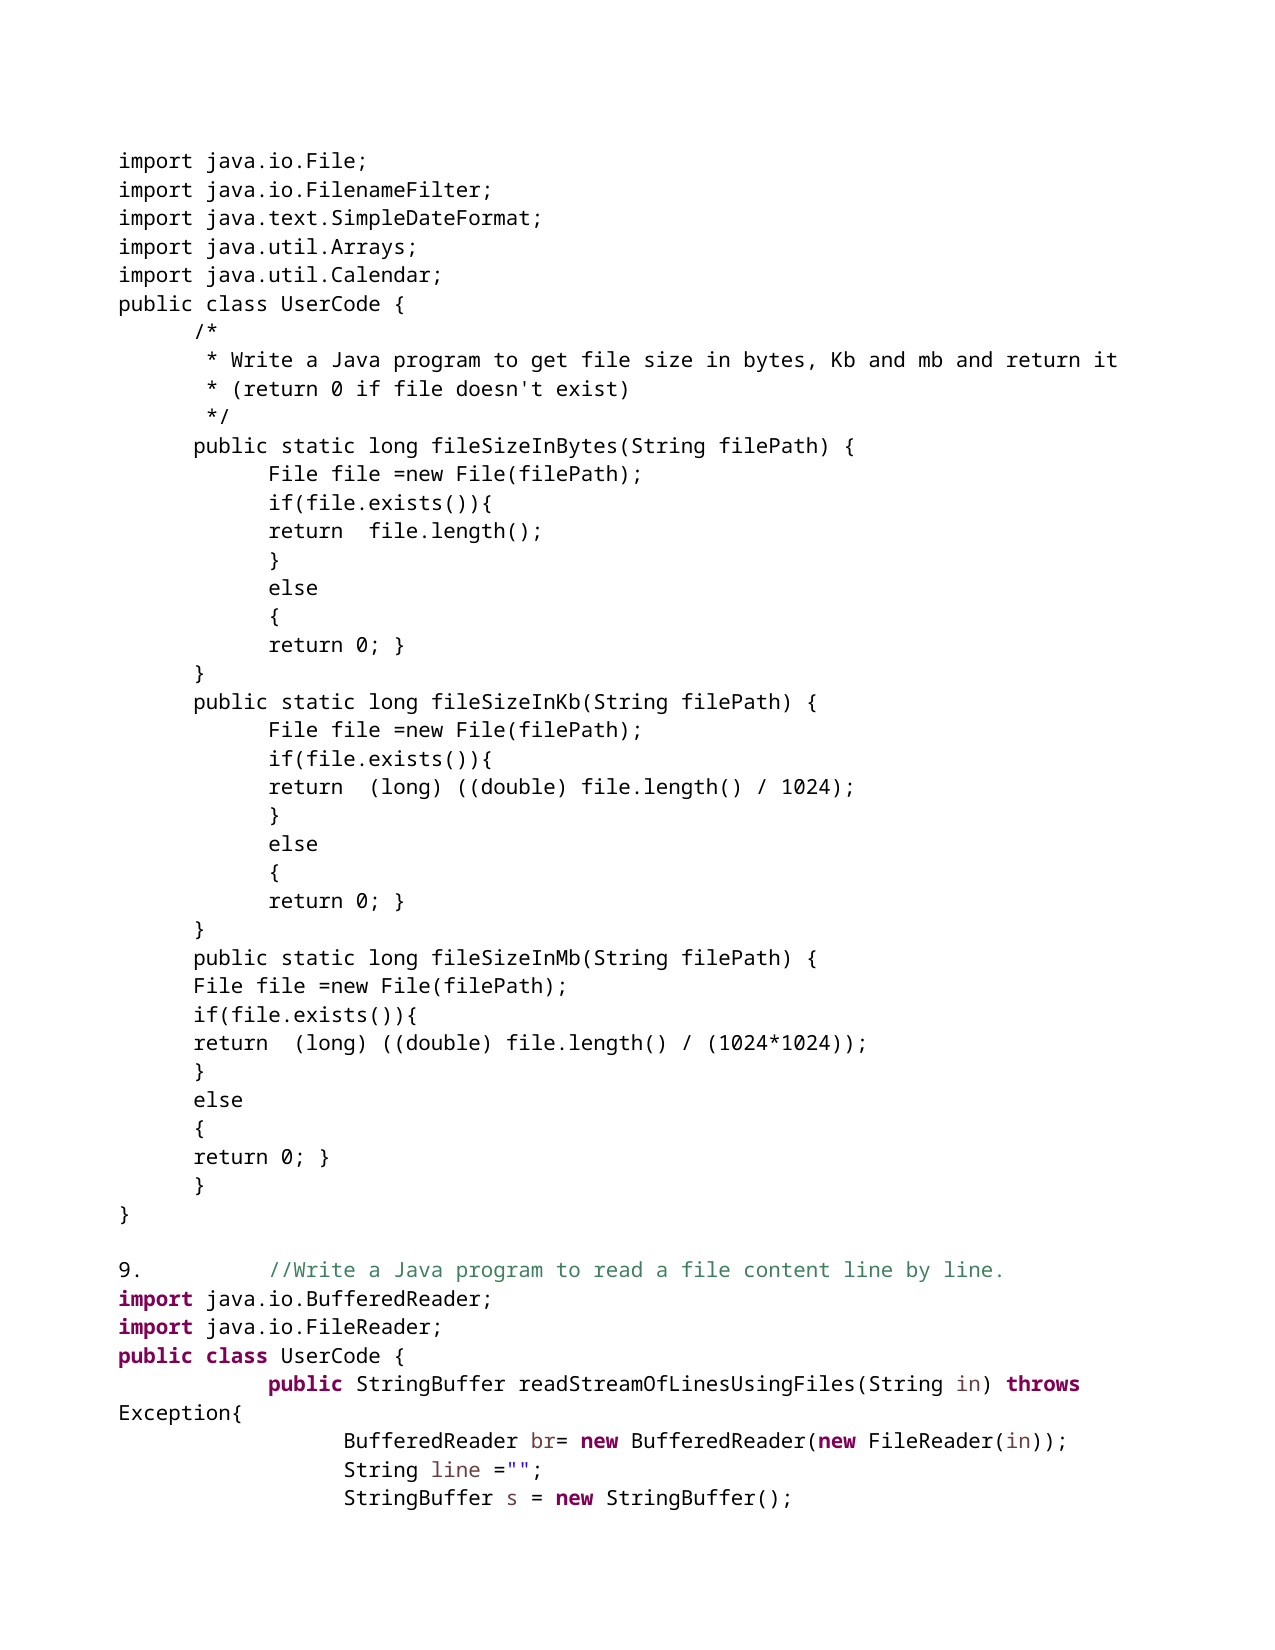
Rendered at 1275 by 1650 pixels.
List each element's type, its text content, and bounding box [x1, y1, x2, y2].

text public static long fileSizeInMb(String filePath) { [118, 943, 1157, 971]
text } [118, 658, 1157, 687]
text return 0; } [118, 1142, 1157, 1170]
text * (return 0 if file doesn't exist) [118, 374, 1157, 402]
text return 0; } [118, 886, 1157, 914]
text public StringBuffer readStreamOfLinesUsingFiles(String in) throws Exception{ [118, 1369, 1157, 1426]
text import java.text.SimpleDateFormat; [118, 203, 1157, 232]
text { [118, 602, 1157, 630]
text return (long) ((double) file.length() / 1024); [118, 772, 1157, 801]
text { [118, 857, 1157, 886]
text else [118, 1085, 1157, 1113]
text File file =new File(filePath); [118, 971, 1157, 1000]
text return 0; } [118, 630, 1157, 658]
text import java.io.FilenameFilter; [118, 175, 1157, 203]
text BufferedReader br= new BufferedReader(new FileReader(in)); [118, 1426, 1157, 1455]
text } [118, 1057, 1157, 1085]
text return (long) ((double) file.length() / (1024*1024)); [118, 1028, 1157, 1057]
text import java.io.BufferedReader; [118, 1284, 1157, 1312]
text } [118, 801, 1157, 829]
text } [118, 1170, 1157, 1199]
text /* [118, 317, 1157, 346]
text { [118, 1113, 1157, 1142]
text public class UserCode { [118, 289, 1157, 317]
text 9. //Write a Java program to read a file content line by line. [118, 1256, 1157, 1284]
text public static long fileSizeInBytes(String filePath) { [118, 431, 1157, 459]
text if(file.exists()){ [118, 1000, 1157, 1028]
text import java.io.File; [118, 147, 1157, 175]
text import java.io.FileReader; [118, 1312, 1157, 1341]
text } [118, 545, 1157, 573]
text import java.util.Calendar; [118, 260, 1157, 289]
text import java.util.Arrays; [118, 232, 1157, 260]
text else [118, 573, 1157, 602]
text } [118, 914, 1157, 943]
text String line =""; [118, 1455, 1157, 1483]
text public static long fileSizeInKb(String filePath) { [118, 687, 1157, 715]
text File file =new File(filePath); [118, 459, 1157, 488]
text File file =new File(filePath); [118, 715, 1157, 744]
text if(file.exists()){ [118, 488, 1157, 516]
text * Write a Java program to get file size in bytes, Kb and mb and return it [118, 346, 1157, 374]
text } [118, 1199, 1157, 1227]
text if(file.exists()){ [118, 744, 1157, 772]
text public class UserCode { [118, 1341, 1157, 1369]
text */ [118, 402, 1157, 431]
text StringBuffer s = new StringBuffer(); [118, 1483, 1157, 1512]
text else [118, 829, 1157, 857]
text return file.length(); [118, 516, 1157, 545]
